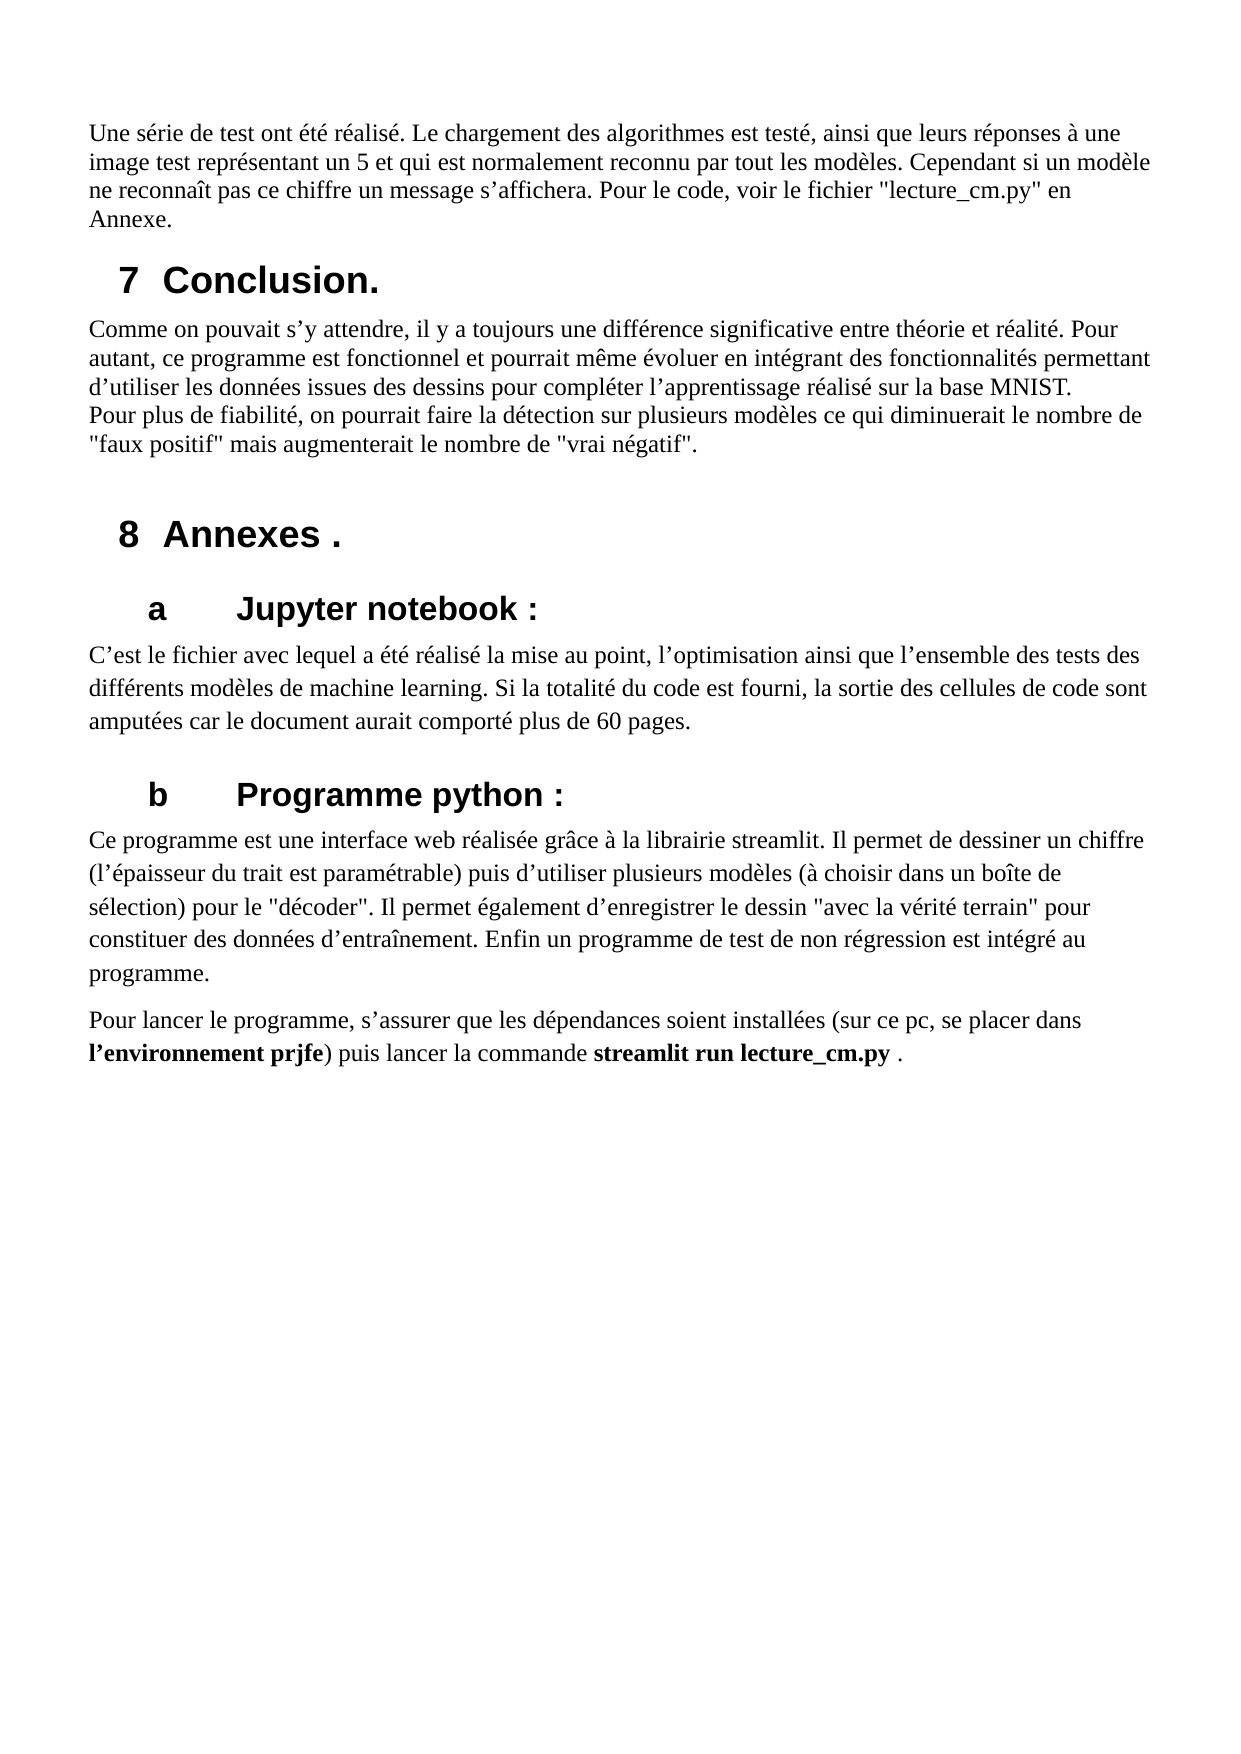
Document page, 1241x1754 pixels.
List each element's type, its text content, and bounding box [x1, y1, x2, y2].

text Une série de test ont été réalisé. Le chargement des algorithmes est testé, ainsi que leurs réponses à une image test représentant un 5 et qui est normalement reconnu par tout les modèles. Cependant si un modèle ne reconnaît pas ce chiffre un message s’affichera. Pour le code, voir le fichier "lecture_cm.py" en Annexe. [88, 118, 1152, 233]
text Pour plus de fiabilité, on pourrait faire la détection sur plusieurs modèles ce qui diminuerait le nombre de "faux positif" mais augmenterait le nombre de "vrai négatif". [88, 401, 1152, 458]
text Pour lancer le programme, s’assurer que les dépendances soient installées (sur ce pc, se placer dans l’environnement prjfe) puis lancer la commande streamlit run lecture_cm.py . [88, 1005, 1152, 1067]
text Ce programme est une interface web réalisée grâce à la librairie streamlit. Il permet de dessiner un chiffre (l’épaisseur du trait est paramétrable) puis d’utiliser plusieurs modèles (à choisir dans un boîte de sélection) pour le "décoder". Il permet également d’enregistrer le dessin "avec la vérité terrain" pour constituer des données d’entraînement. Enfin un programme de test de non régression est intégré au programme. [88, 826, 1152, 986]
subtitle Annexes . [88, 512, 1152, 555]
subtitle Conclusion. [88, 258, 1152, 302]
text C’est le fichier avec lequel a été réalisé la mise au point, l’optimisation ainsi que l’ensemble des tests des différents modèles de machine learning. Si la totalité du code est fourni, la sortie des cellules de code sont amputées car le document aurait comporté plus de 60 pages. [88, 640, 1152, 735]
text Comme on pouvait s’y attendre, il y a toujours une différence significative entre théorie et réalité. Pour autant, ce programme est fonctionnel et pourrait même évoluer en intégrant des fonctionnalités permettant d’utiliser les données issues des dessins pour compléter l’apprentissage réalisé sur la base MNIST. [88, 314, 1152, 401]
subtitle Programme python : [88, 774, 1152, 813]
subtitle Jupyter notebook : [88, 589, 1152, 627]
